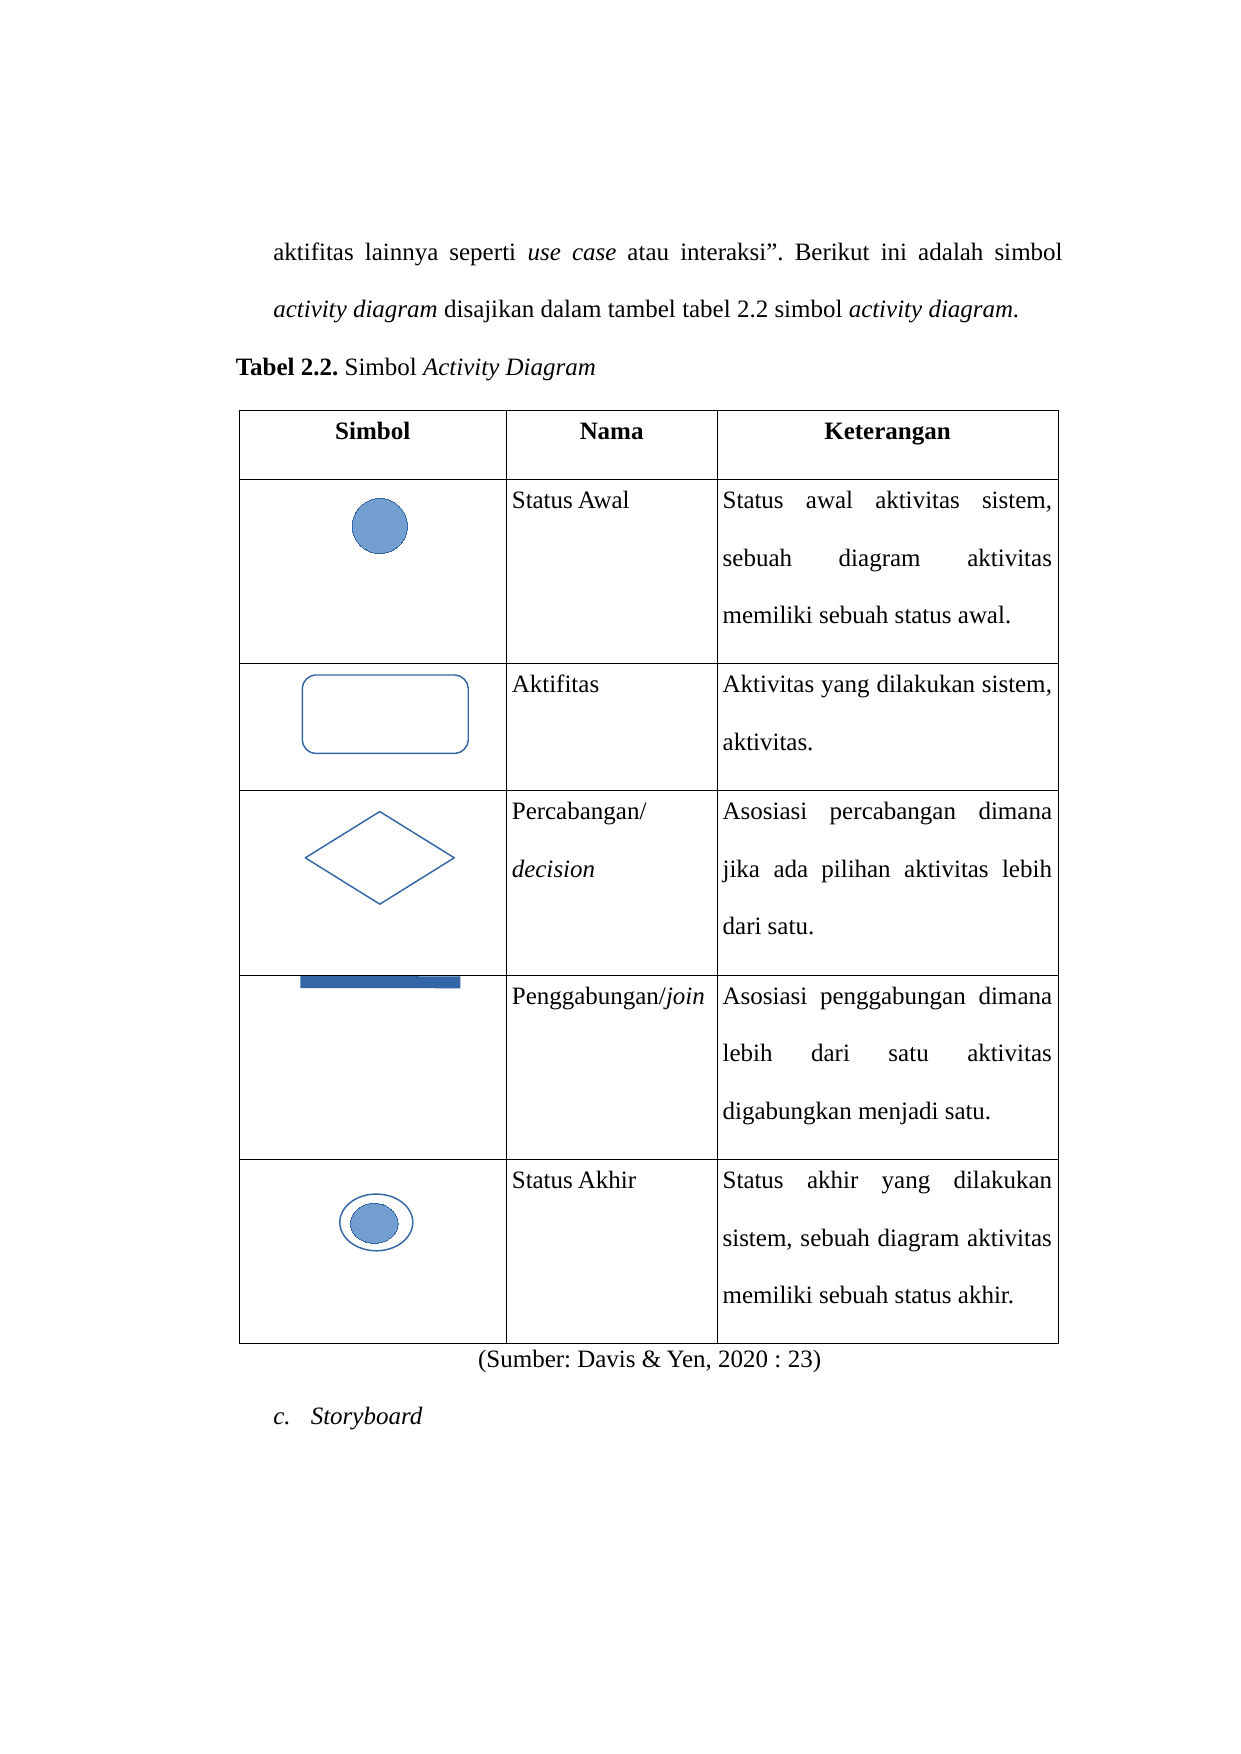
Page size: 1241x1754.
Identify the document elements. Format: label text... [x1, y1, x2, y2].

table_cell Penggabungan/join [507, 976, 717, 1159]
table_cell Status akhir yang dilakukan sistem, sebuah diagram aktivitas memiliki sebuah status akhir. [718, 1160, 1058, 1343]
table_header Keterangan [718, 411, 1058, 479]
table_cell Status awal aktivitas sistem, sebuah diagram aktivitas memiliki sebuah status awal. [718, 480, 1058, 663]
table_cell Aktivitas yang dilakukan sistem, aktivitas. [718, 664, 1058, 790]
table_cell Asosiasi penggabungan dimana lebih dari satu aktivitas digabungkan menjadi satu. [718, 976, 1058, 1159]
table_cell [240, 480, 506, 663]
table_cell [240, 664, 506, 790]
table_cell [240, 976, 506, 1159]
text Tabel 2.2. Simbol Activity Diagram [236, 352, 1063, 381]
table_cell Status Akhir [507, 1160, 717, 1343]
table_cell [240, 791, 506, 974]
text (Sumber: Davis & Yen, 2020 : 23)⁠ [236, 1344, 1063, 1372]
text aktifitas lainnya seperti use case atau interaksi”. Berikut ini adalah simbol activity diagram disajikan dalam tambel tabel 2.2 simbol activity diagram. [273, 237, 1063, 323]
table_cell Asosiasi percabangan dimana jika ada pilihan aktivitas lebih dari satu. [718, 791, 1058, 974]
list Storyboard [273, 1401, 1063, 1430]
table_cell [240, 1160, 506, 1343]
table_cell Status Awal [507, 480, 717, 663]
table_cell Percabangan/decision [507, 791, 717, 974]
table_cell Aktifitas [507, 664, 717, 790]
table_header Nama [507, 411, 717, 479]
table_header Simbol [240, 411, 506, 479]
